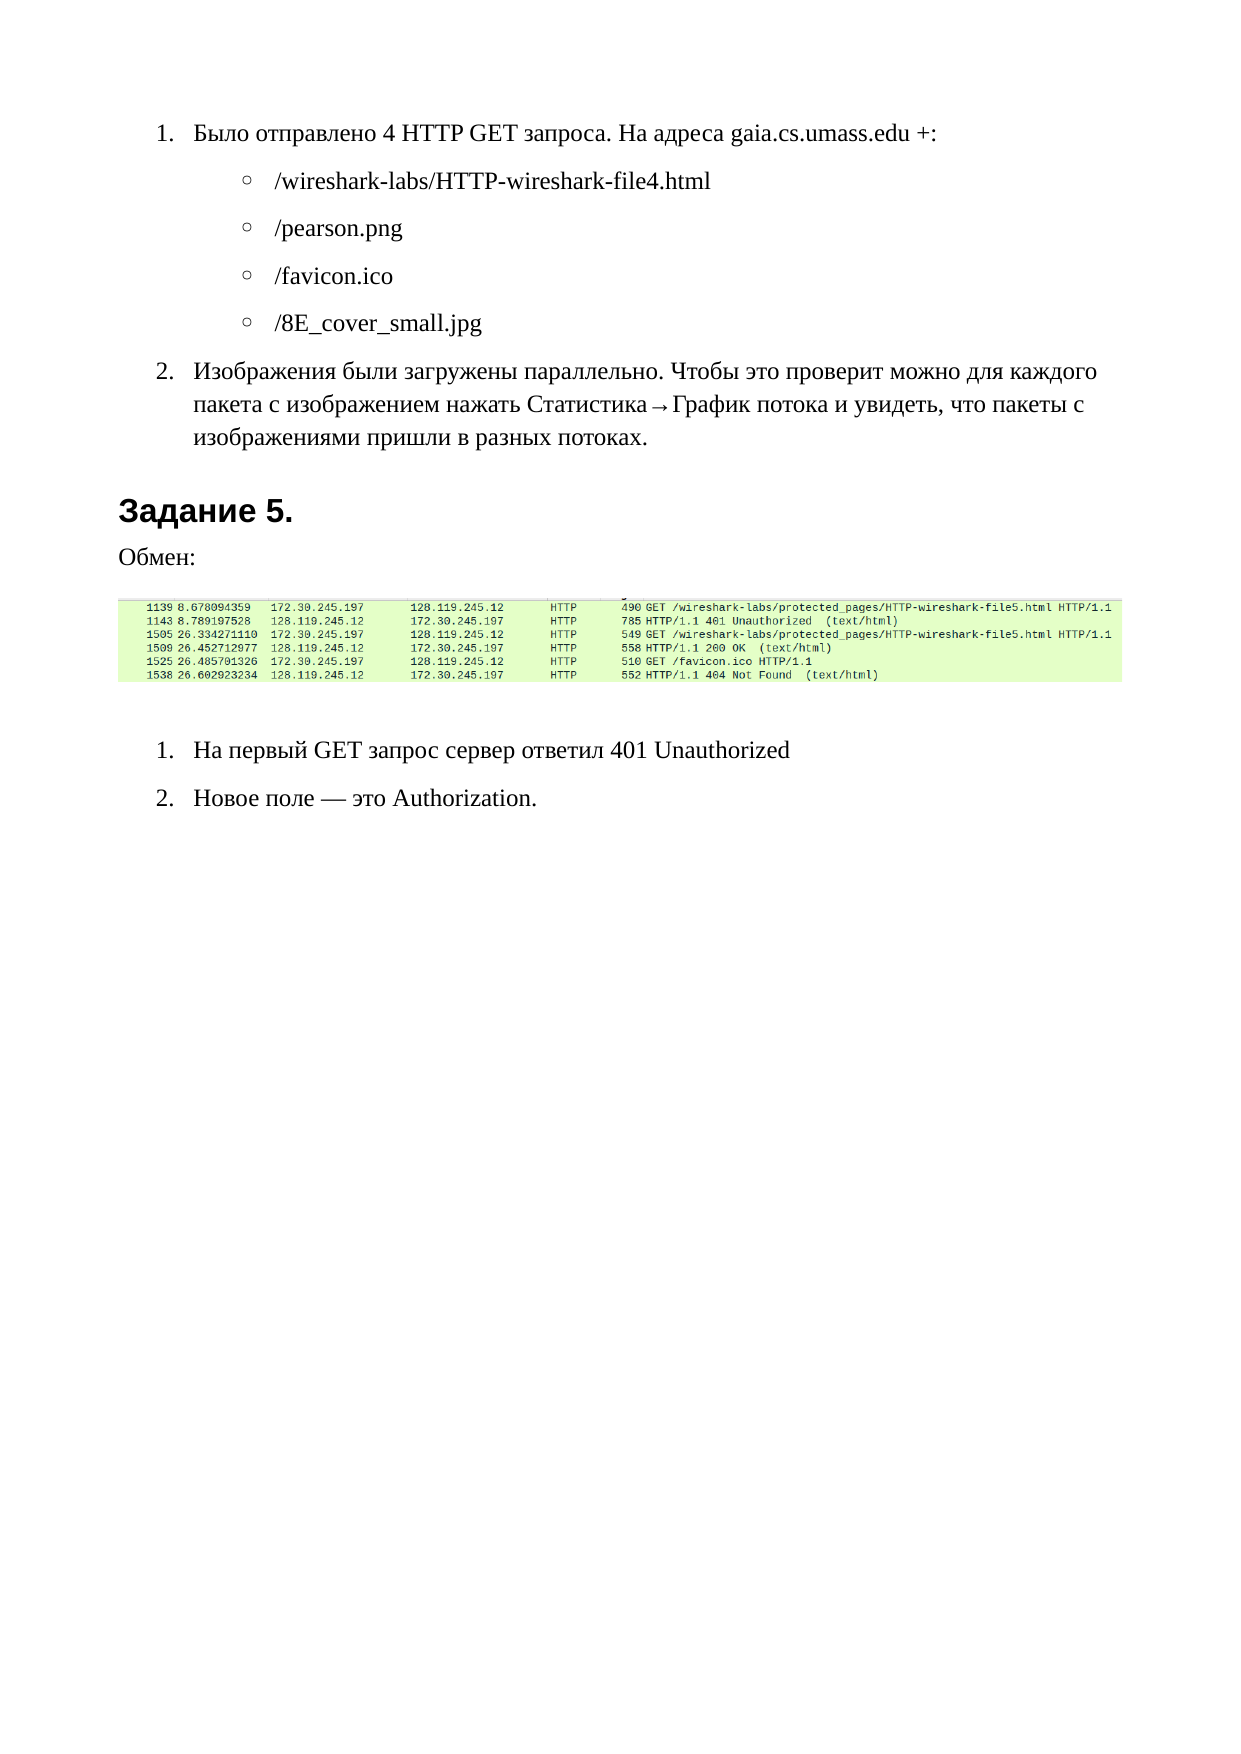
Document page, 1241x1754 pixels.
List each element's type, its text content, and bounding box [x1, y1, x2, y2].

list /pearson.png [237, 213, 1122, 242]
picture [118, 598, 1123, 684]
list /wireshark-labs/HTTP-wireshark-file4.html [237, 166, 1122, 194]
list Новое поле — это Authorization. [156, 783, 1122, 812]
list /8E_cover_small.jpg [237, 308, 1122, 337]
subtitle Задание 5. [118, 491, 1122, 529]
list Изображения были загружены параллельно. Чтобы это проверит можно для каждого пакета с изображением нажать Статистика→График потока и увидеть, что пакеты с изображениями пришли в разных потоках. [156, 356, 1122, 451]
list /favicon.ico [237, 261, 1122, 290]
list На первый GET запрос сервер ответил 401 Unauthorized [156, 735, 1122, 764]
list Было отправлено 4 HTTP GET запроса. На адреса gaia.cs.umass.edu +: [156, 118, 1122, 147]
text Обмен: [118, 542, 1122, 570]
